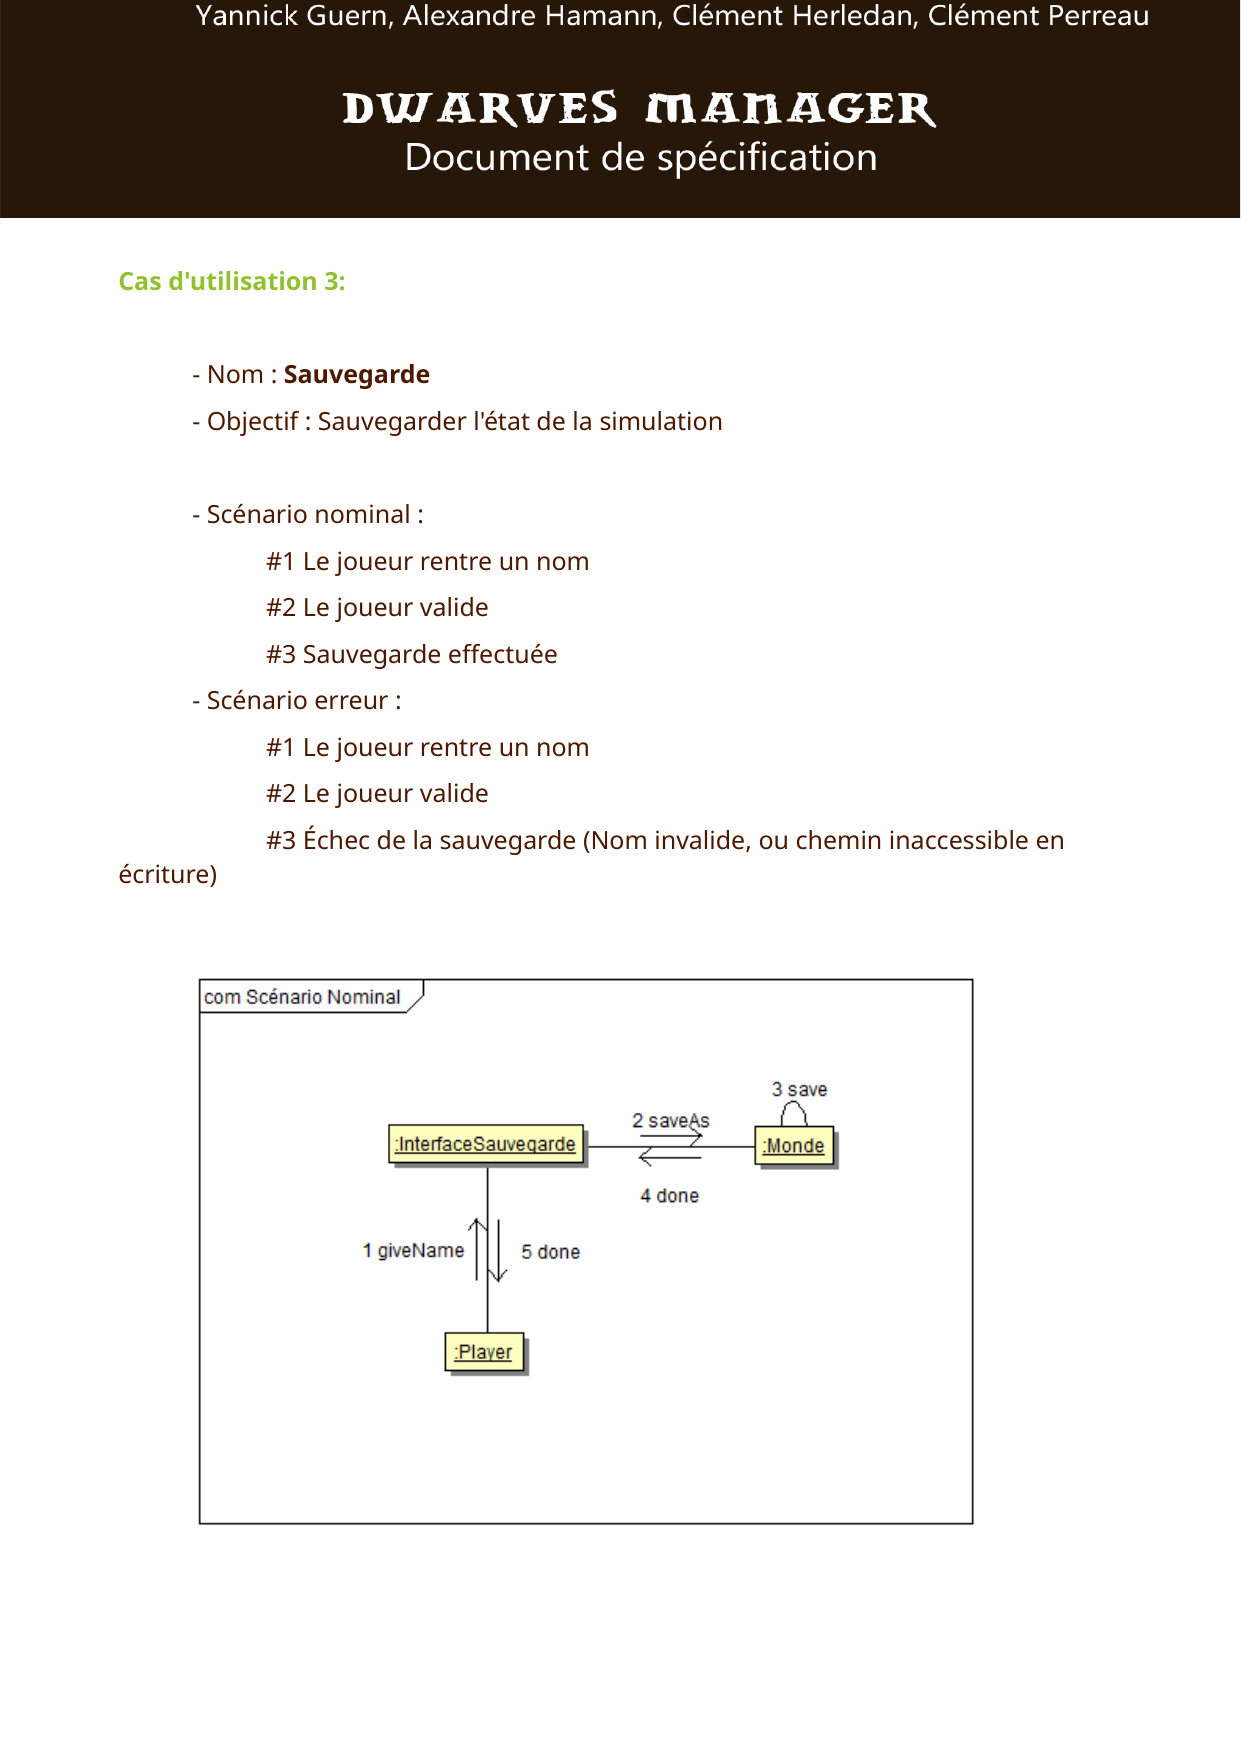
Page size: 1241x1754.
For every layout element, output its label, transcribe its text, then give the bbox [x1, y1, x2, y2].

text - Objectif : Sauvegarder l'état de la simulation [118, 403, 1122, 438]
text #1 Le joueur rentre un nom [118, 543, 1122, 577]
text Cas d'utilisation 3: [118, 264, 1122, 298]
text #3 Échec de la sauvegarde (Nom invalide, ou chemin inaccessible en écriture) [118, 823, 1122, 891]
text #3 Sauvegarde effectuée [118, 636, 1122, 670]
text - Scénario nominal : [118, 497, 1122, 531]
picture [182, 965, 990, 1542]
picture [0, 0, 1241, 218]
text - Nom : Sauvegarde [118, 357, 1122, 391]
text #1 Le joueur rentre un nom [118, 729, 1122, 763]
text #2 Le joueur valide [118, 776, 1122, 810]
text #2 Le joueur valide [118, 590, 1122, 624]
text - Scénario erreur : [118, 683, 1122, 717]
